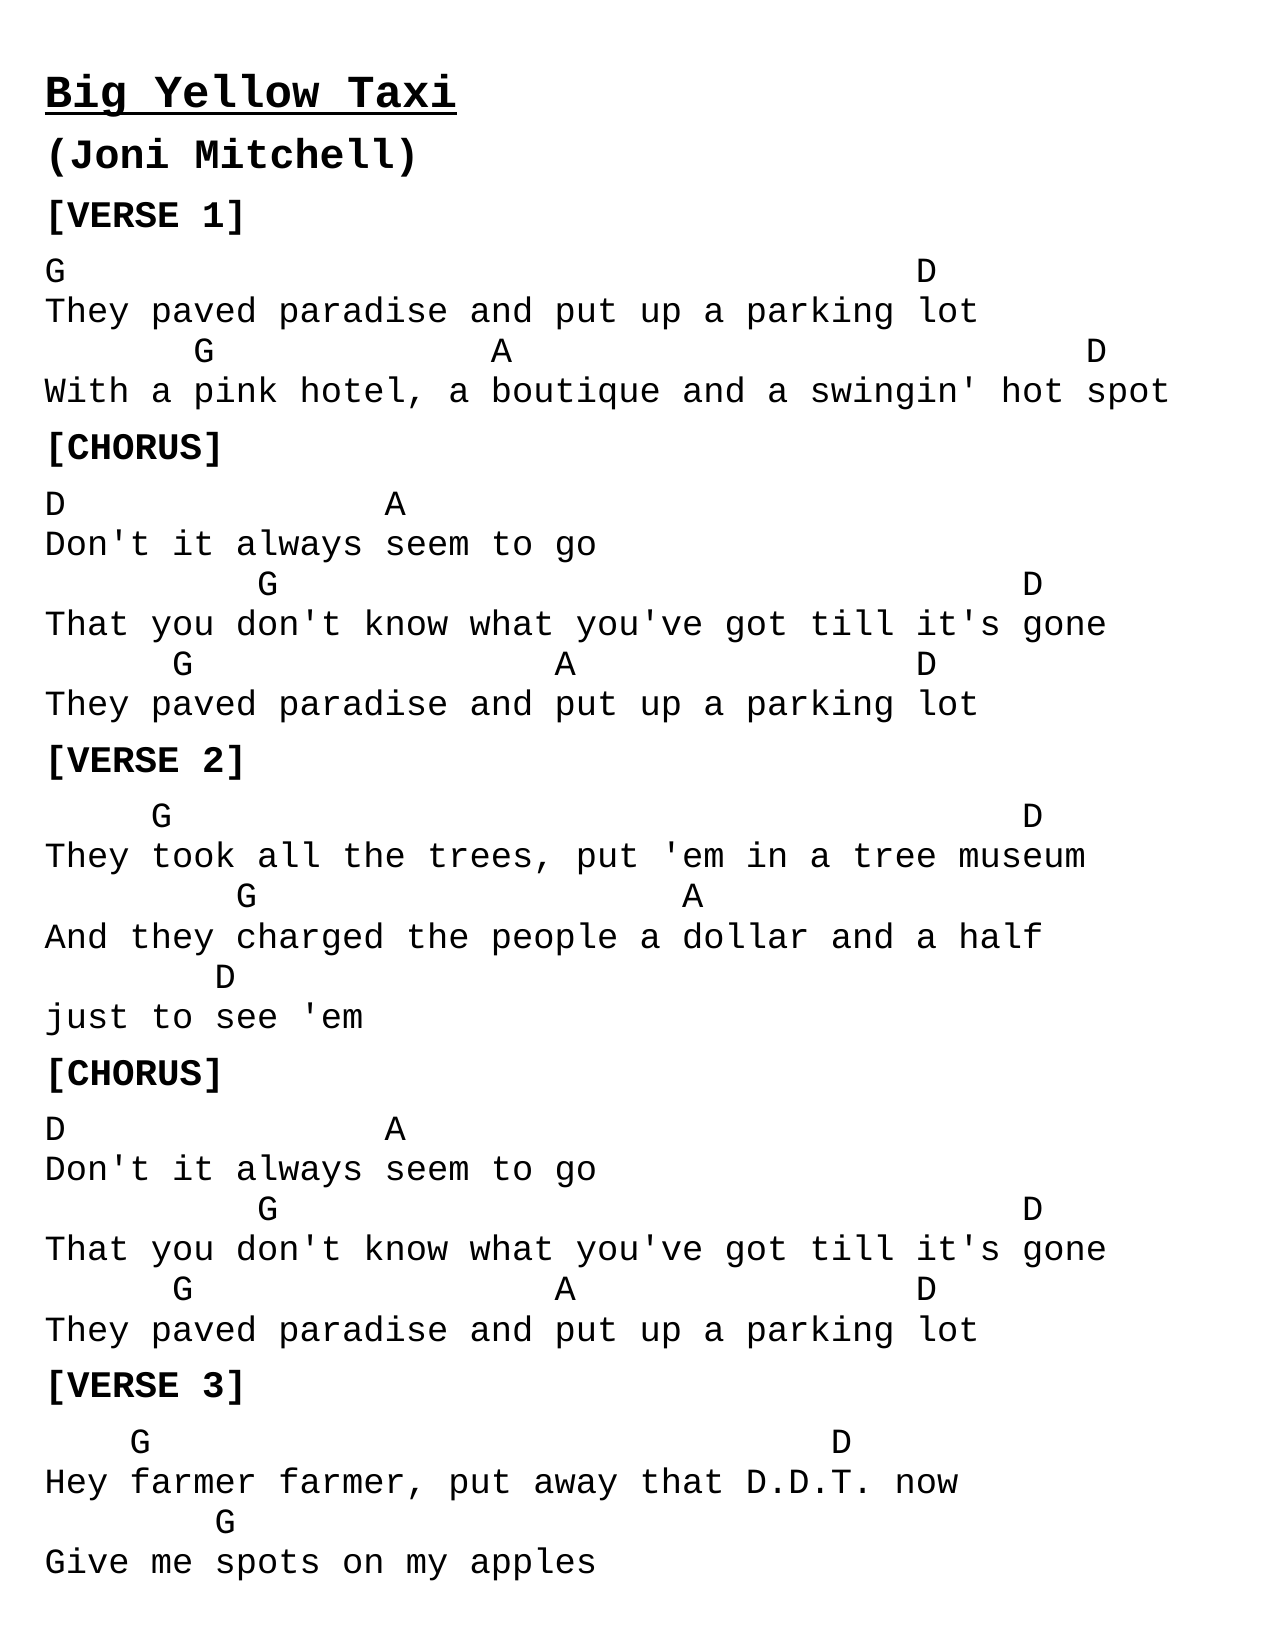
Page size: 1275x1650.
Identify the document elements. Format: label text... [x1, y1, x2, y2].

text They paved paradise and put up a parking lot [44, 293, 1231, 333]
text G [44, 1504, 1231, 1544]
text They paved paradise and put up a parking lot [44, 686, 1231, 726]
text Don't it always seem to go [44, 526, 1231, 566]
text And they charged the people a dollar and a half [44, 918, 1231, 959]
text G A D [44, 646, 1231, 686]
subtitle [VERSE 2] [44, 741, 1231, 783]
text They took all the trees, put 'em in a tree museum [44, 838, 1231, 878]
text D [44, 959, 1231, 999]
text G A D [44, 1271, 1231, 1311]
text That you don't know what you've got till it's gone [44, 606, 1231, 646]
text Hey farmer farmer, put away that D.D.T. now [44, 1464, 1231, 1504]
text G D [44, 253, 1231, 293]
text Don't it always seem to go [44, 1151, 1231, 1191]
text D A [44, 486, 1231, 526]
subtitle Big Yellow Taxi [44, 69, 1231, 121]
subtitle [VERSE 3] [44, 1366, 1231, 1409]
text G A [44, 878, 1231, 918]
text With a pink hotel, a boutique and a swingin' hot spot [44, 373, 1231, 413]
text just to see 'em [44, 999, 1231, 1039]
text Give me spots on my apples [44, 1544, 1231, 1584]
subtitle [CHORUS] [44, 428, 1231, 471]
text G D [44, 1424, 1231, 1464]
text That you don't know what you've got till it's gone [44, 1231, 1231, 1271]
subtitle [CHORUS] [44, 1054, 1231, 1096]
text They paved paradise and put up a parking lot [44, 1311, 1231, 1352]
text G D [44, 798, 1231, 838]
text G D [44, 566, 1231, 606]
text D A [44, 1111, 1231, 1151]
text G D [44, 1191, 1231, 1231]
text G A D [44, 333, 1231, 373]
subtitle [VERSE 1] [44, 196, 1231, 238]
subtitle (Joni Mitchell) [44, 134, 1231, 181]
